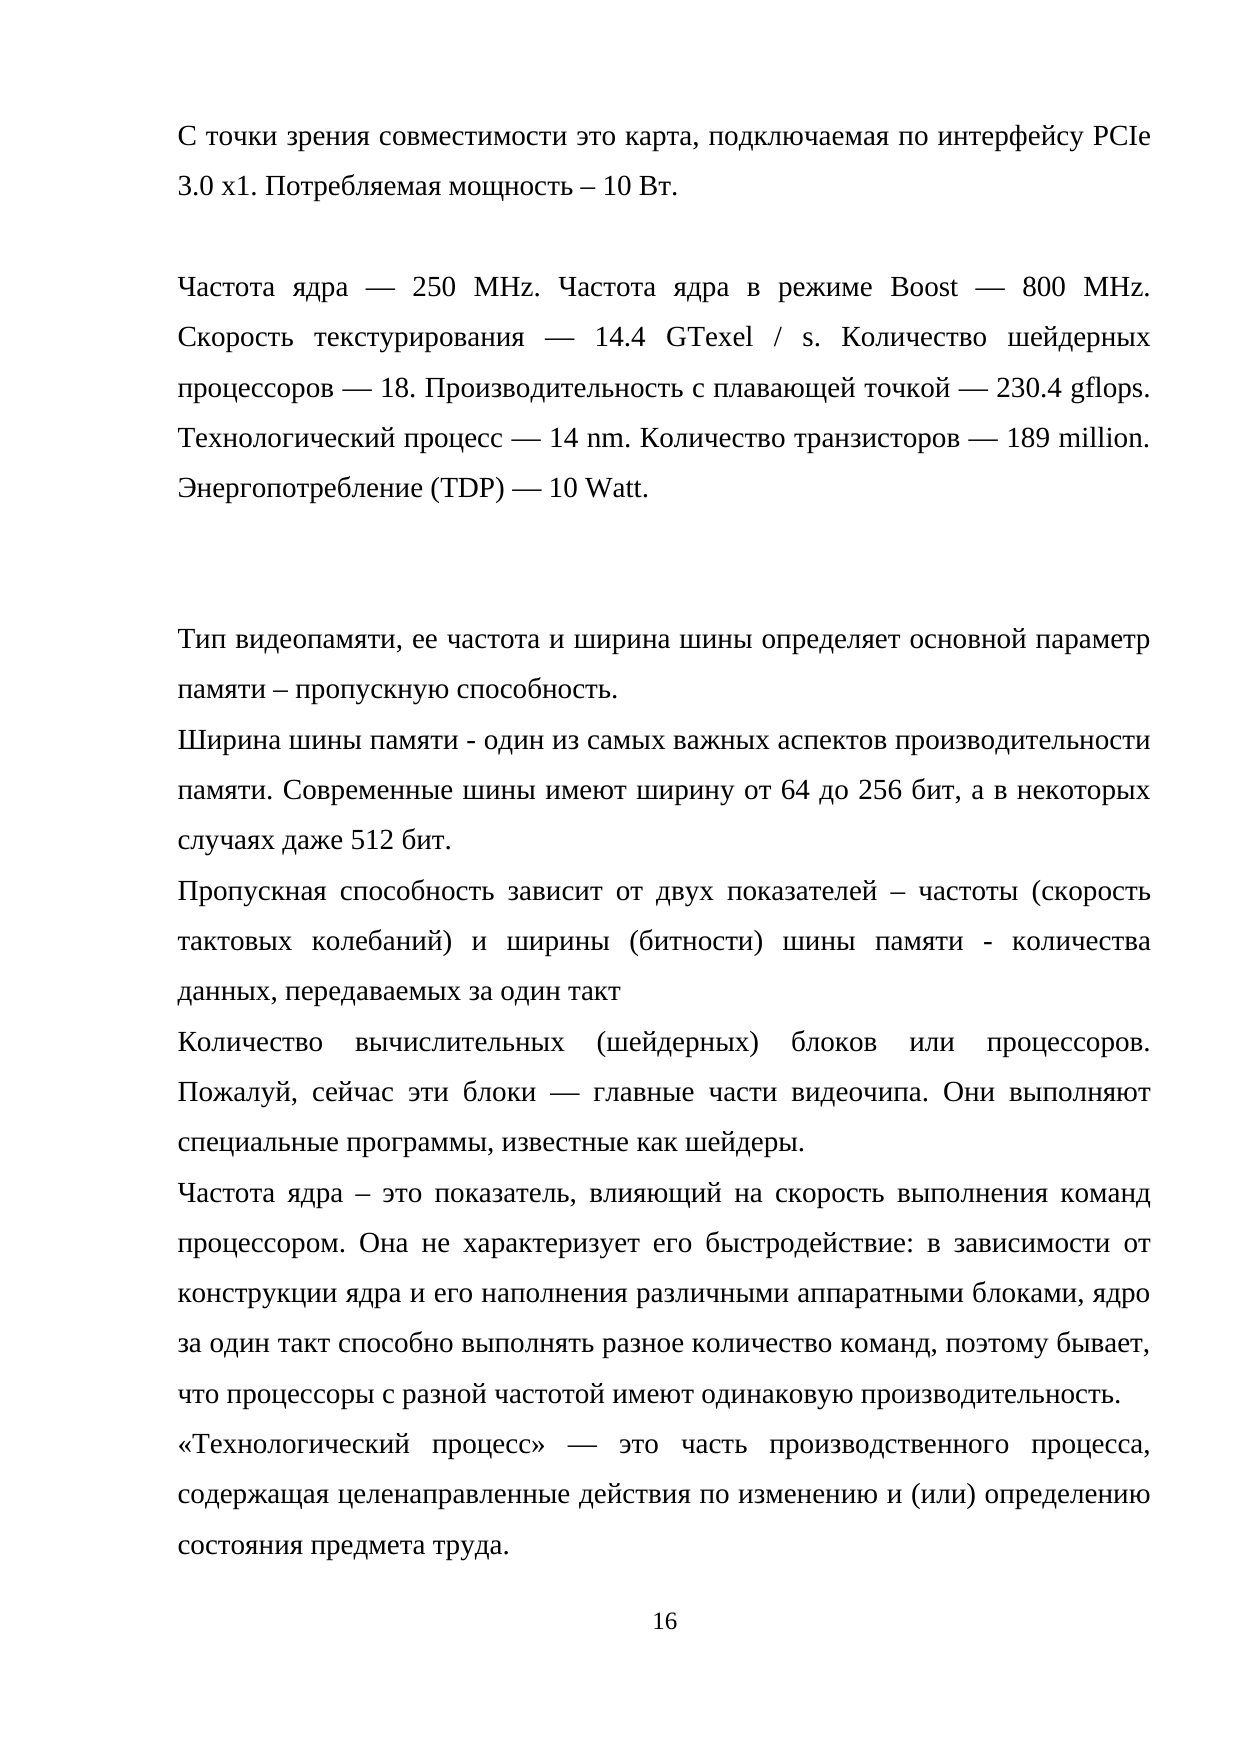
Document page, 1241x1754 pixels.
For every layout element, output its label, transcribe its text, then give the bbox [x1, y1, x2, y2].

text С точки зрения совместимости это карта, подключаемая по интерфейсу PCIe 3.0 x1. Потребляемая мощность – 10 Вт. [177, 118, 1152, 202]
text «Технологический процесс» — это часть производственного процесса, содержащая целенаправленные действия по изменению и (или) определению состояния предмета труда. [177, 1426, 1152, 1560]
text Количество вычислительных (шейдерных) блоков или процессоров. Пожалуй, сейчас эти блоки — главные части видеочипа. Они выполняют специальные программы, известные как шейдеры. [177, 1024, 1152, 1158]
text Тип видеопамяти, ее частота и ширина шины определяет основной параметр памяти – пропускную способность. [177, 621, 1152, 705]
text Ширина шины памяти - один из самых важных аспектов производительности памяти. Современные шины имеют ширину от 64 до 256 бит, а в некоторых случаях даже 512 бит. [177, 722, 1152, 856]
text Частота ядра — 250 MHz. Частота ядра в режиме Boost — 800 MHz. Скорость текстурирования — 14.4 GTexel / s. Количество шейдерных процессоров — 18. Производительность с плавающей точкой — 230.4 gflops. Технологический процесс — 14 nm. Количество транзисторов — 189 million. Энергопотребление (TDP) — 10 Watt. [177, 269, 1152, 504]
text Пропускная способность зависит от двух показателей – частоты (скорость тактовых колебаний) и ширины (битности) шины памяти - количества данных, передаваемых за один такт [177, 873, 1152, 1007]
text Частота ядра – это показатель, влияющий на скорость выполнения команд процессором. Она не характеризует его быстродействие: в зависимости от конструкции ядра и его наполнения различными аппаратными блоками, ядро за один такт способно выполнять разное количество команд, поэтому бывает, что процессоры с разной частотой имеют одинаковую производительность. [177, 1175, 1152, 1409]
